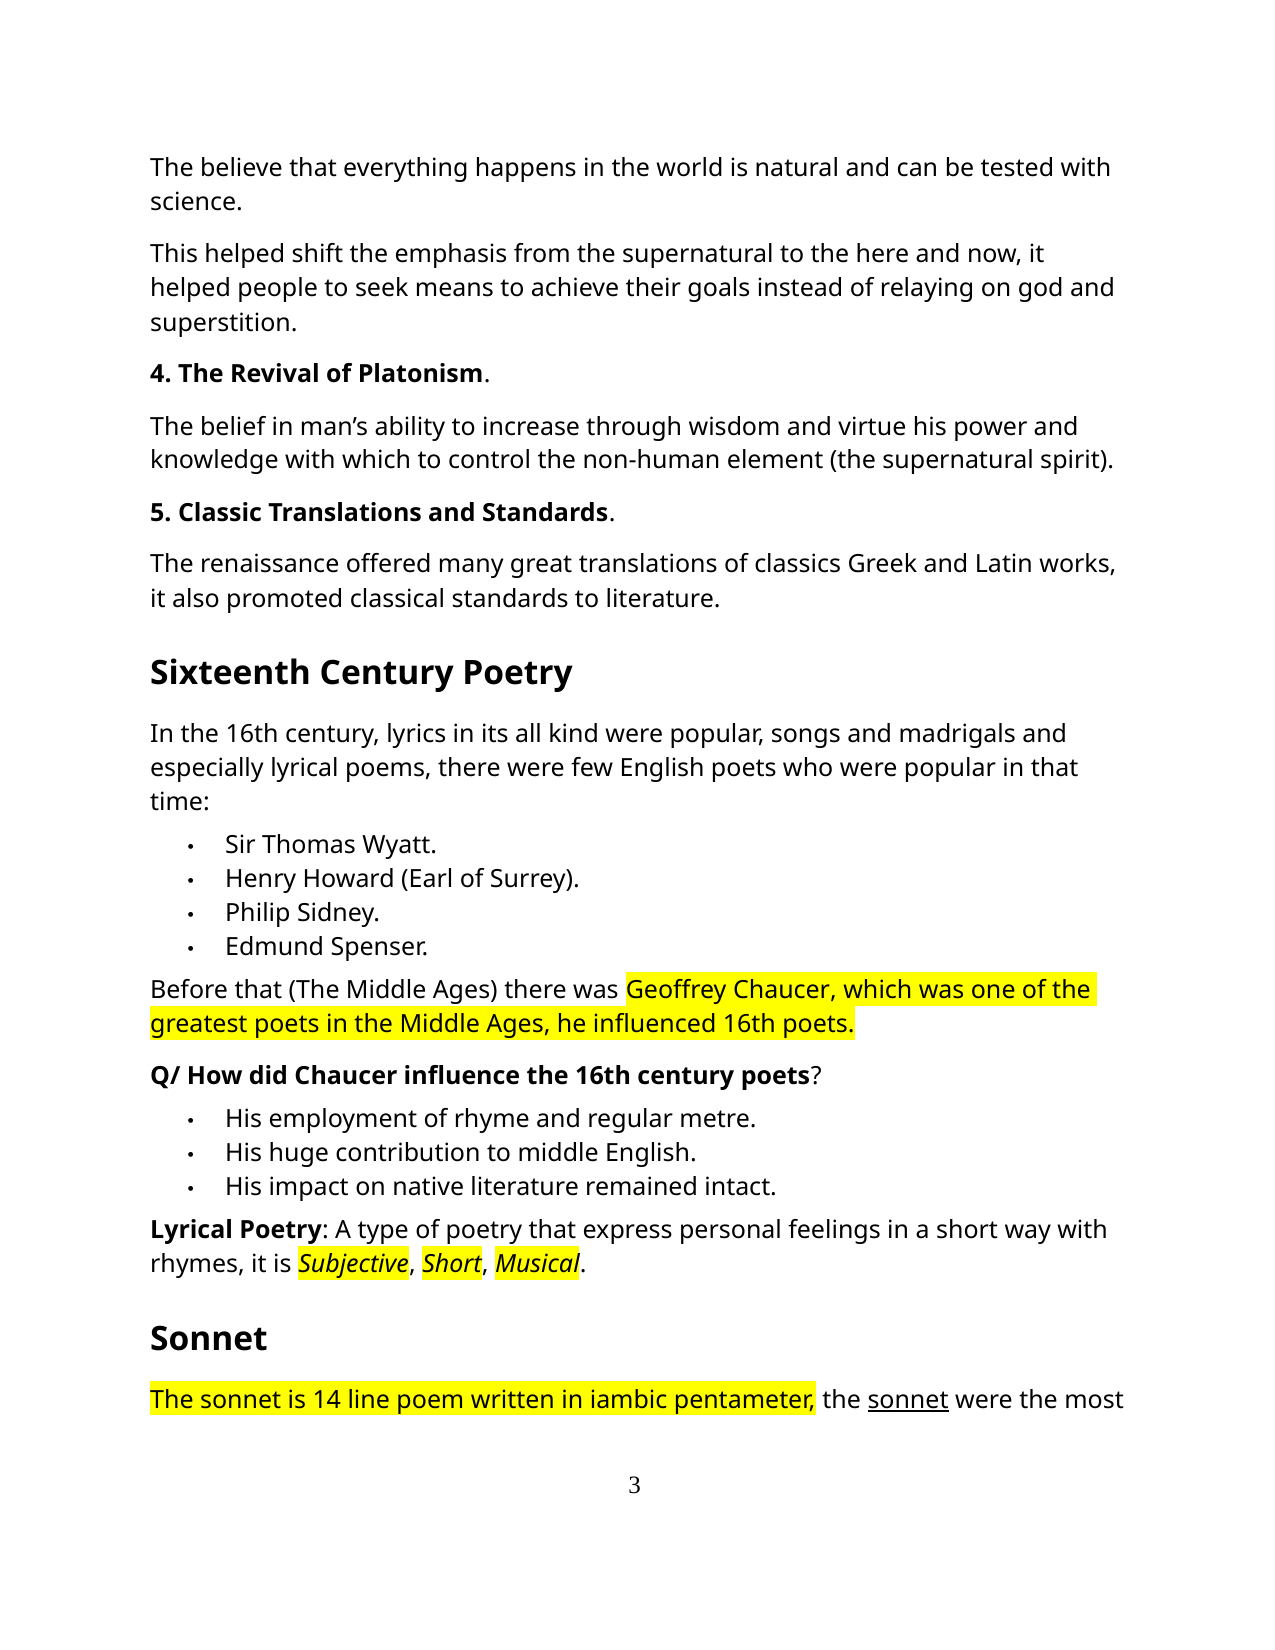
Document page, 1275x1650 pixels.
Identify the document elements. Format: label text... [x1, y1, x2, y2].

text 4. The Revival of Platonism. [150, 356, 1125, 390]
list His impact on native literature remained intact. [187, 1169, 1125, 1203]
text The belief in man’s ability to increase through wisdom and virtue his power and knowledge with which to control the non-human element (the supernatural spirit). [150, 408, 1125, 476]
list His employment of rhyme and regular metre. [187, 1101, 1125, 1135]
list Sir Thomas Wyatt. [187, 827, 1125, 861]
subtitle Sonnet [150, 1314, 1125, 1360]
text Before that (The Middle Ages) there was Geoffrey Chaucer, which was one of the greatest poets in the Middle Ages, he influenced 16th poets. [150, 972, 1125, 1040]
text Lyrical Poetry: A type of poetry that express personal feelings in a short way with rhymes, it is Subjective, Short, Musical. [150, 1212, 1125, 1280]
list Philip Sidney. [187, 895, 1125, 929]
list His huge contribution to middle English. [187, 1135, 1125, 1169]
text The believe that everything happens in the world is natural and can be tested with science. [150, 150, 1125, 218]
subtitle Sixteenth Century Poetry [150, 648, 1125, 694]
text The sonnet is 14 line poem written in iambic pentameter, the sonnet were the most [150, 1381, 1125, 1415]
list Henry Howard (Earl of Surrey). [187, 861, 1125, 895]
text The renaissance offered many great translations of classics Greek and Latin works, it also promoted classical standards to literature. [150, 546, 1125, 614]
text Q/ How did Chaucer influence the 16th century poets? [150, 1058, 1125, 1092]
text In the 16th century, lyrics in its all kind were popular, songs and madrigals and especially lyrical poems, there were few English poets who were popular in that time: [150, 715, 1125, 818]
list Edmund Spenser. [187, 929, 1125, 963]
text This helped shift the emphasis from the supernatural to the here and now, it helped people to seek means to achieve their goals instead of relaying on god and superstition. [150, 236, 1125, 338]
text 5. Classic Translations and Standards. [150, 494, 1125, 528]
